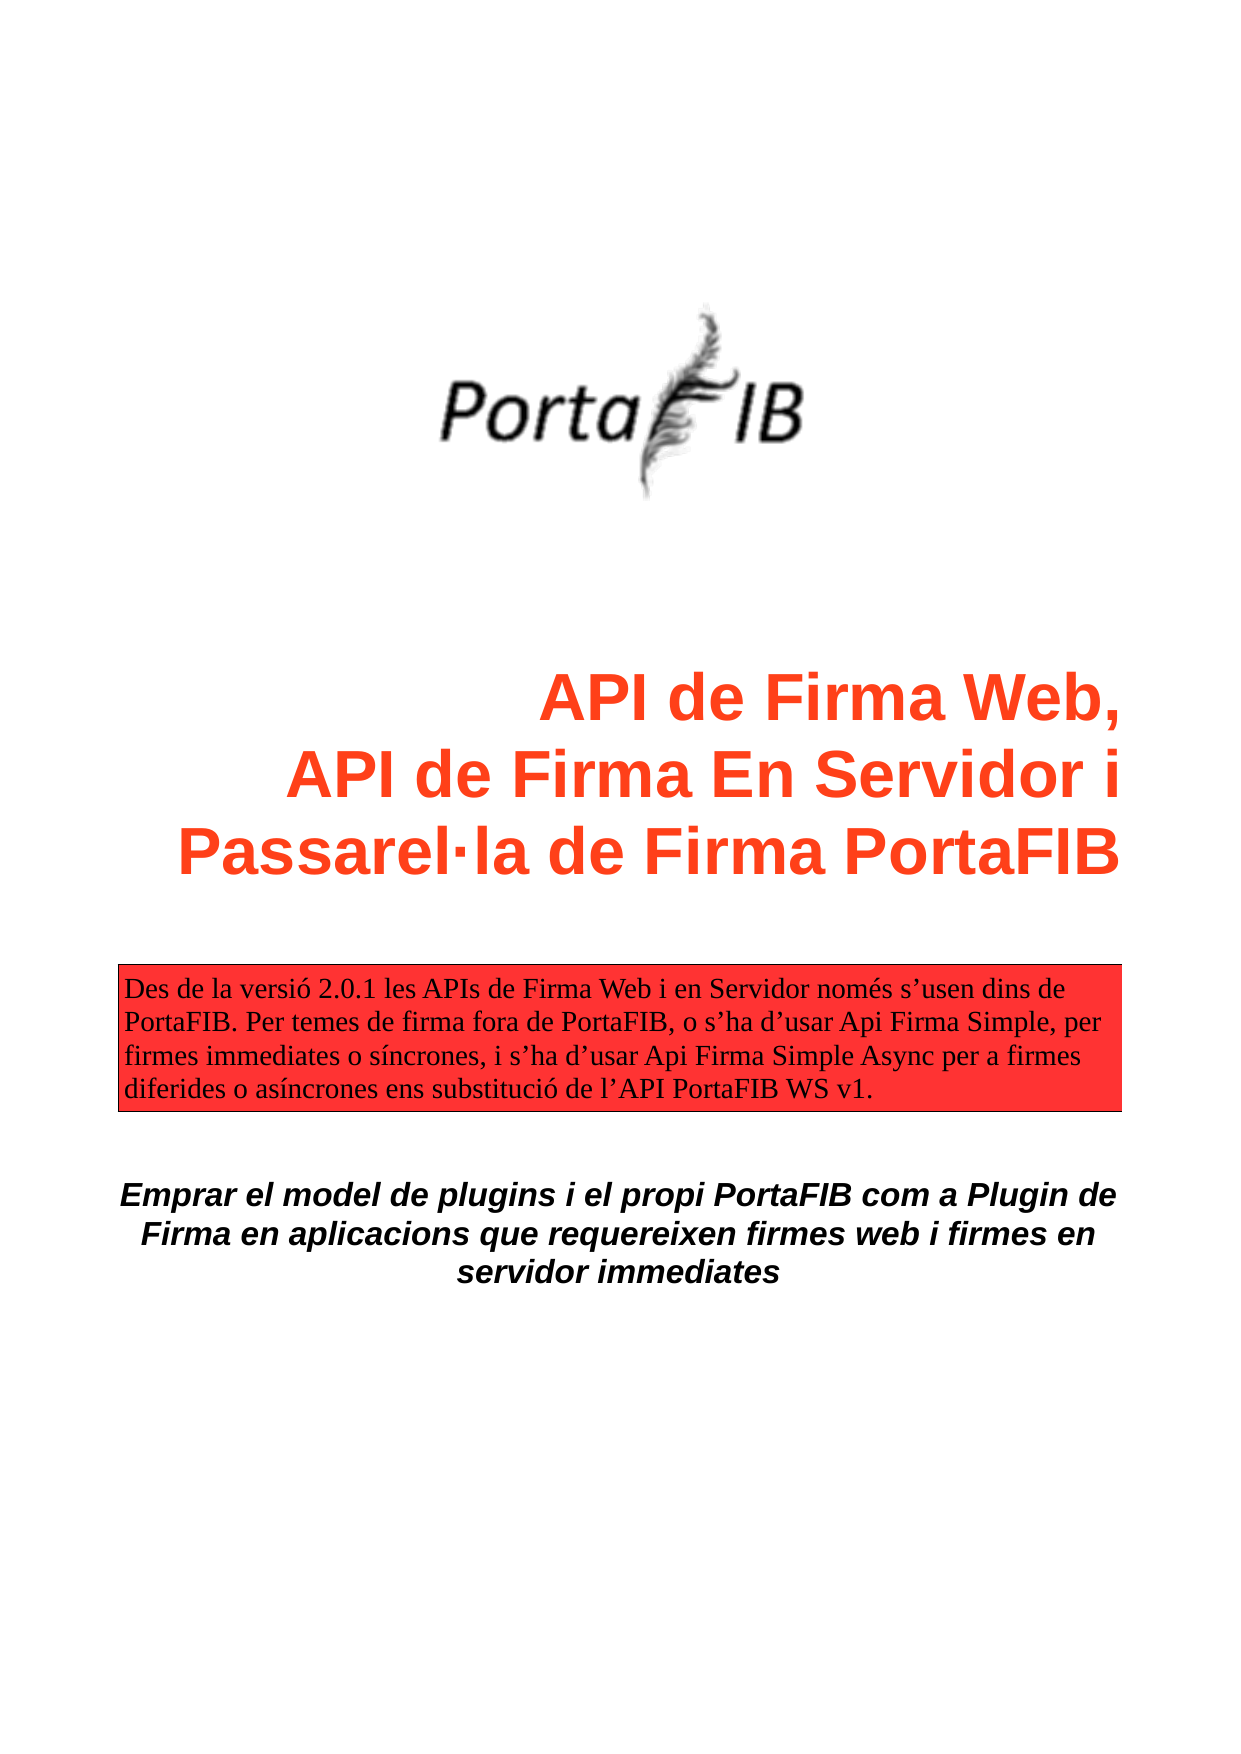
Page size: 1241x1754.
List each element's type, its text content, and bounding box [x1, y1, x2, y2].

picture [431, 302, 809, 501]
table_header Des de la versió 2.0.1 les APIs de Firma Web i en Servidor només s’usen dins de PortaFIB. Per temes de firma fora de PortaFIB, o s’ha d’usar Api Firma Simple, per firmes immediates o síncrones, i s’ha d’usar Api Firma Simple Async per a firmes diferides o asíncrones ens substitució de l’API PortaFIB WS v1. [119, 965, 1122, 1111]
title API de Firma En Servidor i Passarel·la de Firma PortaFIB [118, 735, 1122, 888]
subtitle Emprar el model de plugins i el propi PortaFIB com a Plugin de Firma en aplicacions que requereixen firmes web i firmes en servidor immediates [118, 1175, 1122, 1291]
title API de Firma Web, [118, 658, 1122, 735]
